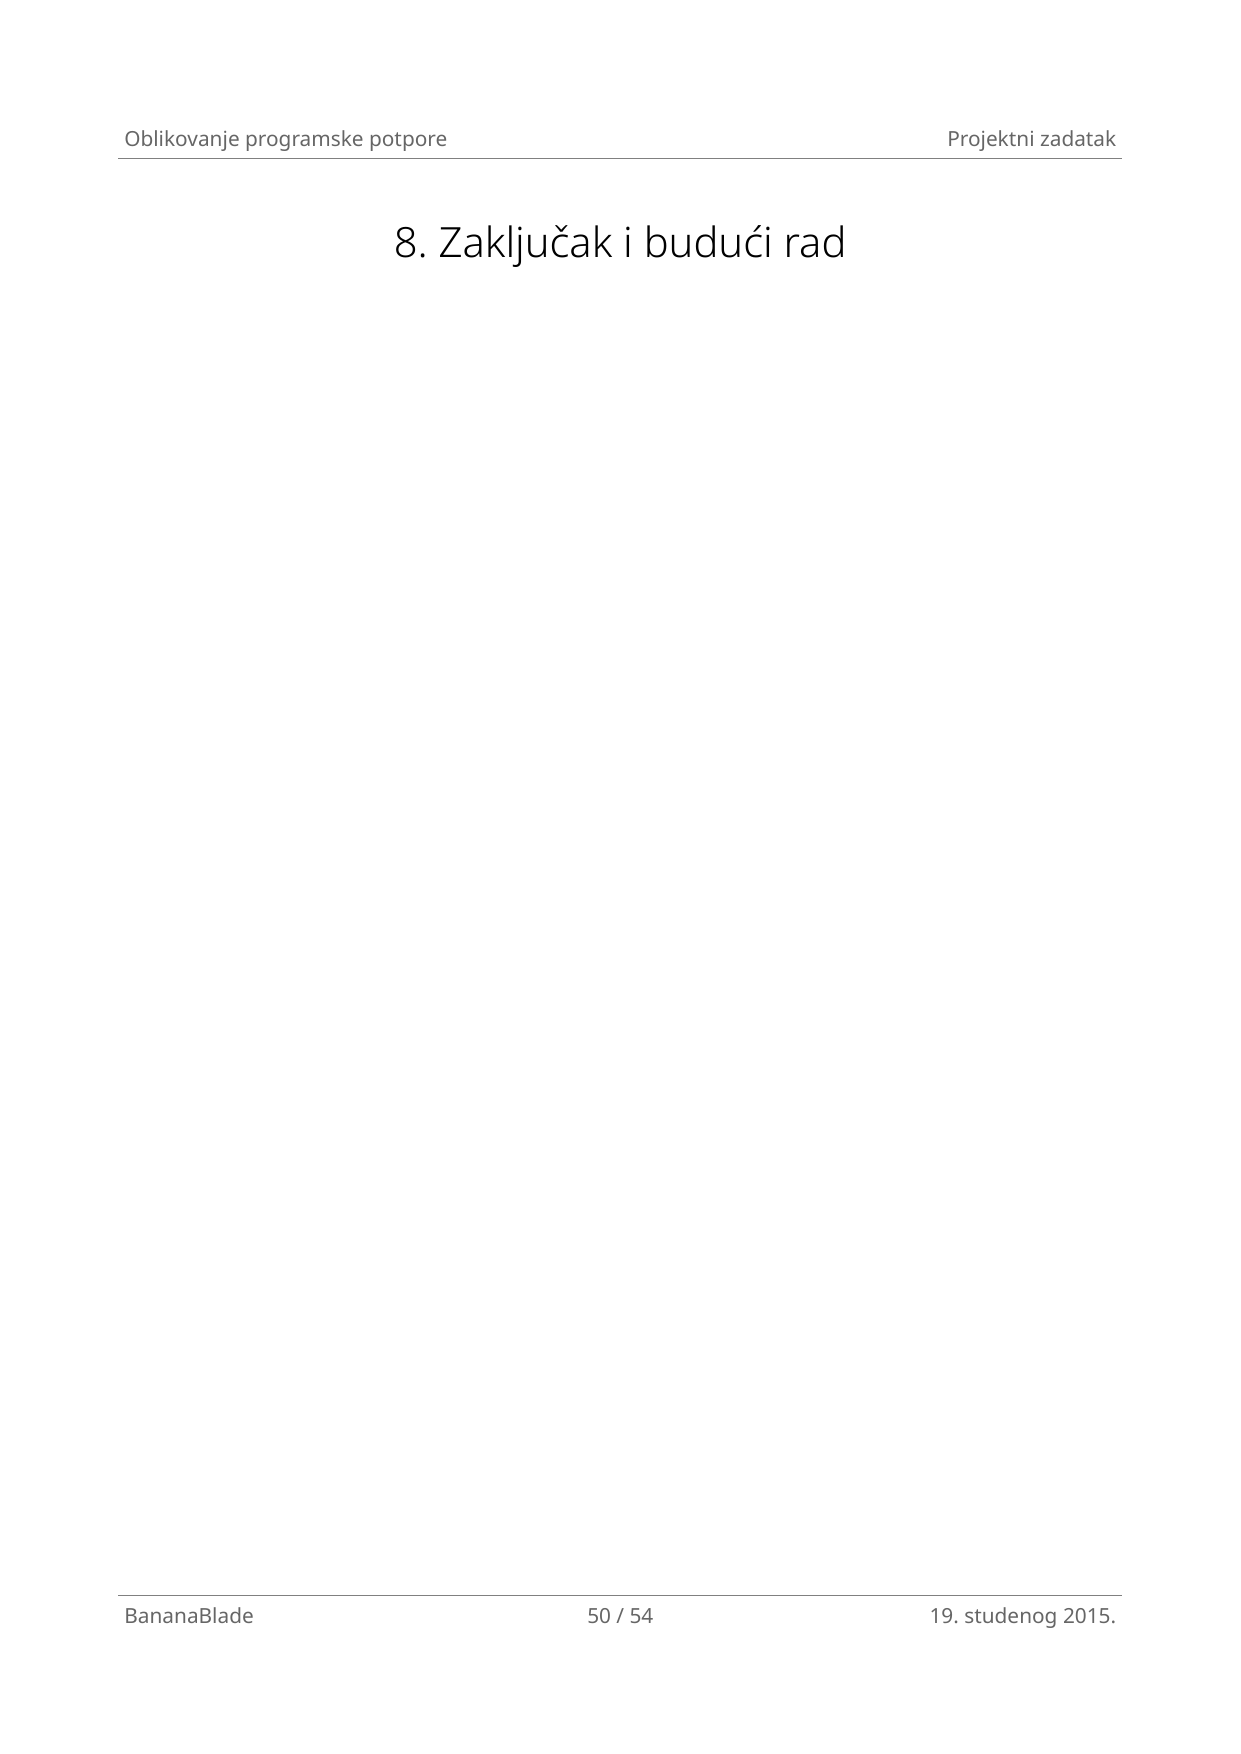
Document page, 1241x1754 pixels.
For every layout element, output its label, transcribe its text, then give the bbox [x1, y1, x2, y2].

subtitle 8. Zaključak i budući rad [118, 213, 1122, 270]
